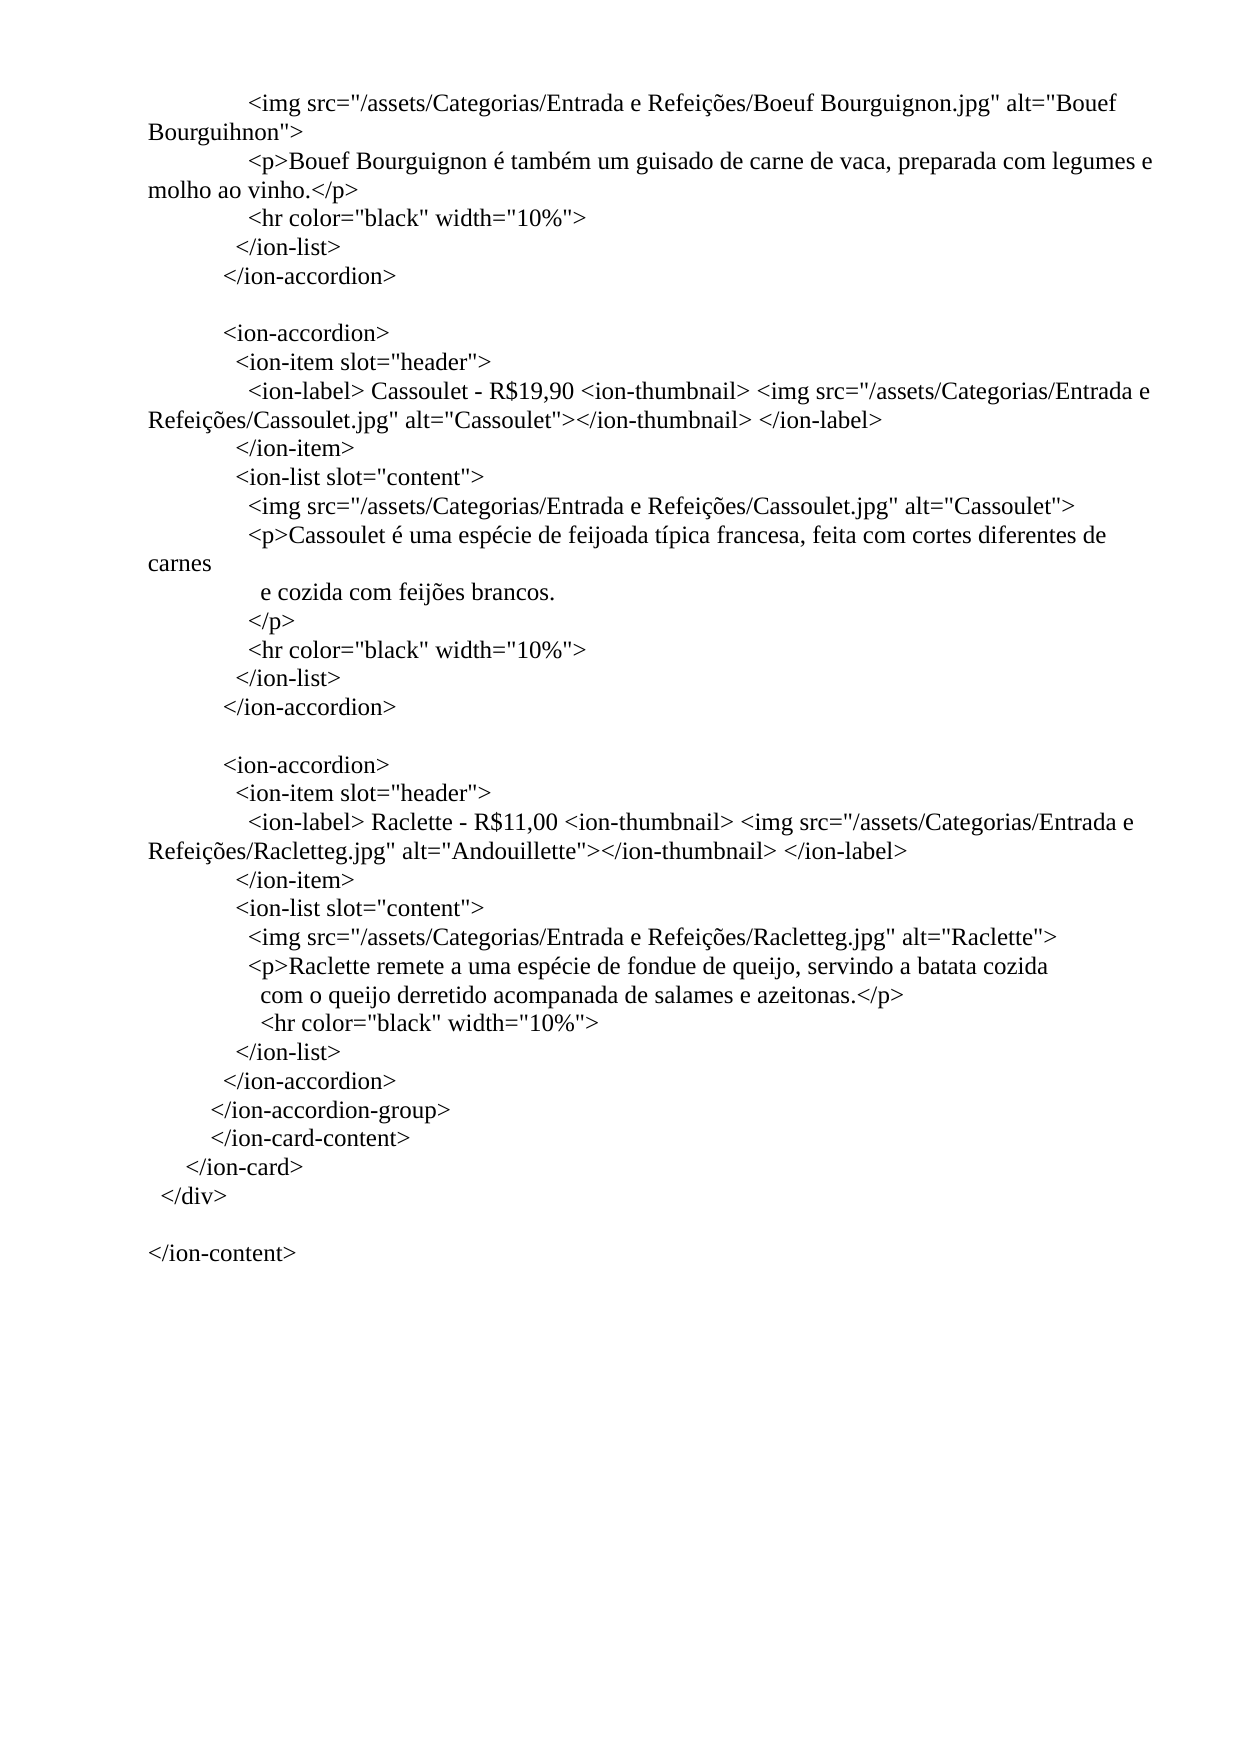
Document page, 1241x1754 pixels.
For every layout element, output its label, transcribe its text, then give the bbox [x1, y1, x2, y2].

text </ion-accordion> [148, 1066, 1169, 1095]
text <img src="/assets/Categorias/Entrada e Refeições/Boeuf Bourguignon.jpg" alt="Bouef Bourguihnon"> [148, 88, 1169, 146]
text </ion-accordion-group> [148, 1095, 1169, 1123]
text </ion-card-content> [148, 1123, 1169, 1152]
text <hr color="black" width="10%"> [148, 1008, 1169, 1037]
text </p> [148, 606, 1169, 635]
text <ion-item slot="header"> [148, 347, 1169, 376]
text </ion-accordion> [148, 692, 1169, 721]
text <ion-item slot="header"> [148, 778, 1169, 807]
text <ion-accordion> [148, 750, 1169, 778]
text <p>Bouef Bourguignon é também um guisado de carne de vaca, preparada com legumes e molho ao vinho.</p> [148, 146, 1169, 203]
text <ion-list slot="content"> [148, 462, 1169, 491]
text <hr color="black" width="10%"> [148, 203, 1169, 232]
text <ion-list slot="content"> [148, 893, 1169, 922]
text <ion-label> Cassoulet - R$19,90 <ion-thumbnail> <img src="/assets/Categorias/Entrada e Refeições/Cassoulet.jpg" alt="Cassoulet"></ion-thumbnail> </ion-label> [148, 376, 1169, 433]
text <p>Cassoulet é uma espécie de feijoada típica francesa, feita com cortes diferentes de carnes [148, 520, 1169, 577]
text </ion-item> [148, 433, 1169, 462]
text <img src="/assets/Categorias/Entrada e Refeições/Racletteg.jpg" alt="Raclette"> [148, 922, 1169, 951]
text <ion-label> Raclette - R$11,00 <ion-thumbnail> <img src="/assets/Categorias/Entrada e Refeições/Racletteg.jpg" alt="Andouillette"></ion-thumbnail> </ion-label> [148, 807, 1169, 865]
text </ion-accordion> [148, 261, 1169, 290]
text </ion-item> [148, 865, 1169, 893]
text <p>Raclette remete a uma espécie de fondue de queijo, servindo a batata cozida [148, 951, 1169, 980]
text </ion-card> [148, 1152, 1169, 1181]
text <img src="/assets/Categorias/Entrada e Refeições/Cassoulet.jpg" alt="Cassoulet"> [148, 491, 1169, 520]
text e cozida com feijões brancos. [148, 577, 1169, 606]
text <ion-accordion> [148, 318, 1169, 347]
text </ion-list> [148, 663, 1169, 692]
text <hr color="black" width="10%"> [148, 635, 1169, 663]
text </div> [148, 1181, 1169, 1210]
text </ion-content> [148, 1238, 1169, 1267]
text com o queijo derretido acompanada de salames e azeitonas.</p> [148, 980, 1169, 1008]
text </ion-list> [148, 1037, 1169, 1066]
text </ion-list> [148, 232, 1169, 261]
